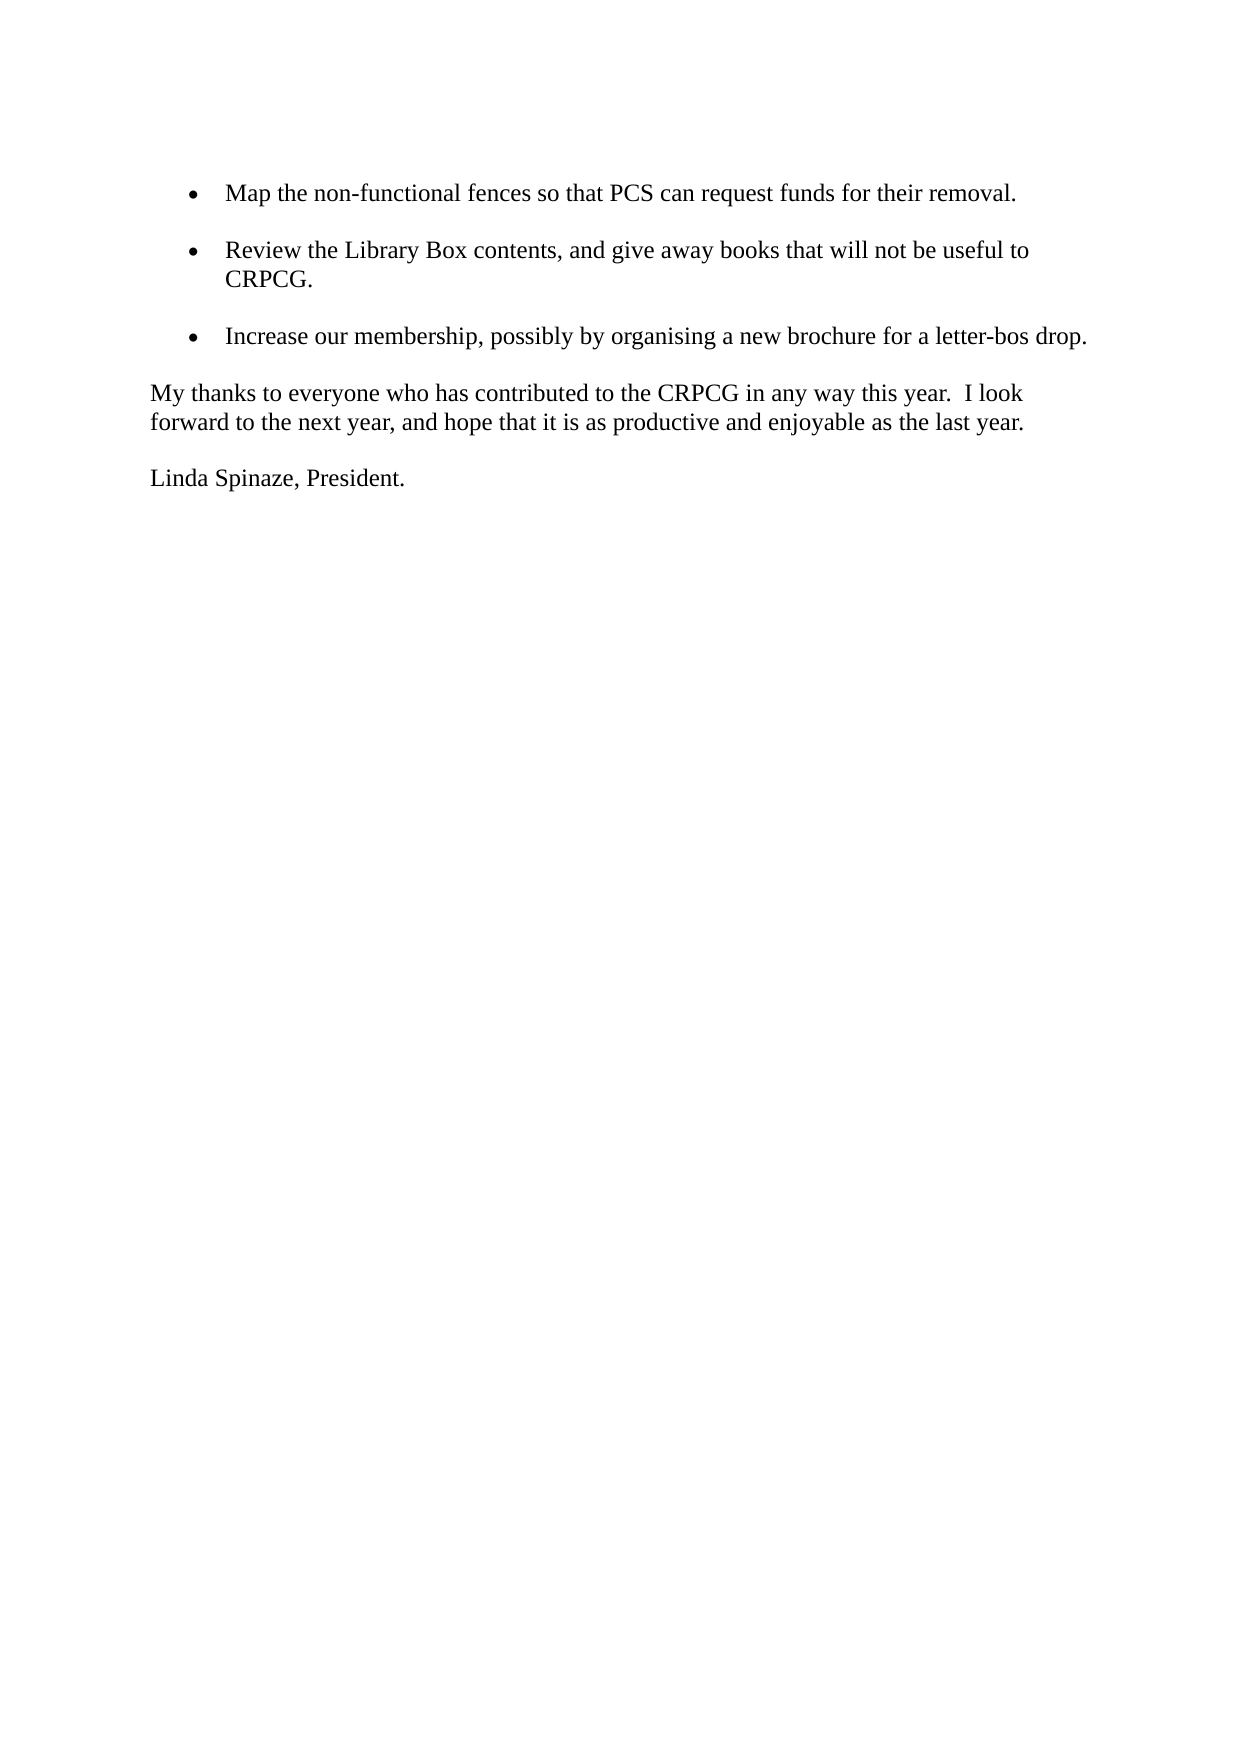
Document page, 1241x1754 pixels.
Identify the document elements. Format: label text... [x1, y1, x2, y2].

list Increase our membership, possibly by organising a new brochure for a letter-bos drop. [187, 321, 1090, 350]
list Map the non-functional fences so that PCS can request funds for their removal. [187, 178, 1090, 207]
text Linda Spinaze, President. [150, 463, 1090, 492]
text My thanks to everyone who has contributed to the CRPCG in any way this year. I look forward to the next year, and hope that it is as productive and enjoyable as the last year. [150, 378, 1090, 436]
list Review the Library Box contents, and give away books that will not be useful to CRPCG. [187, 235, 1090, 293]
